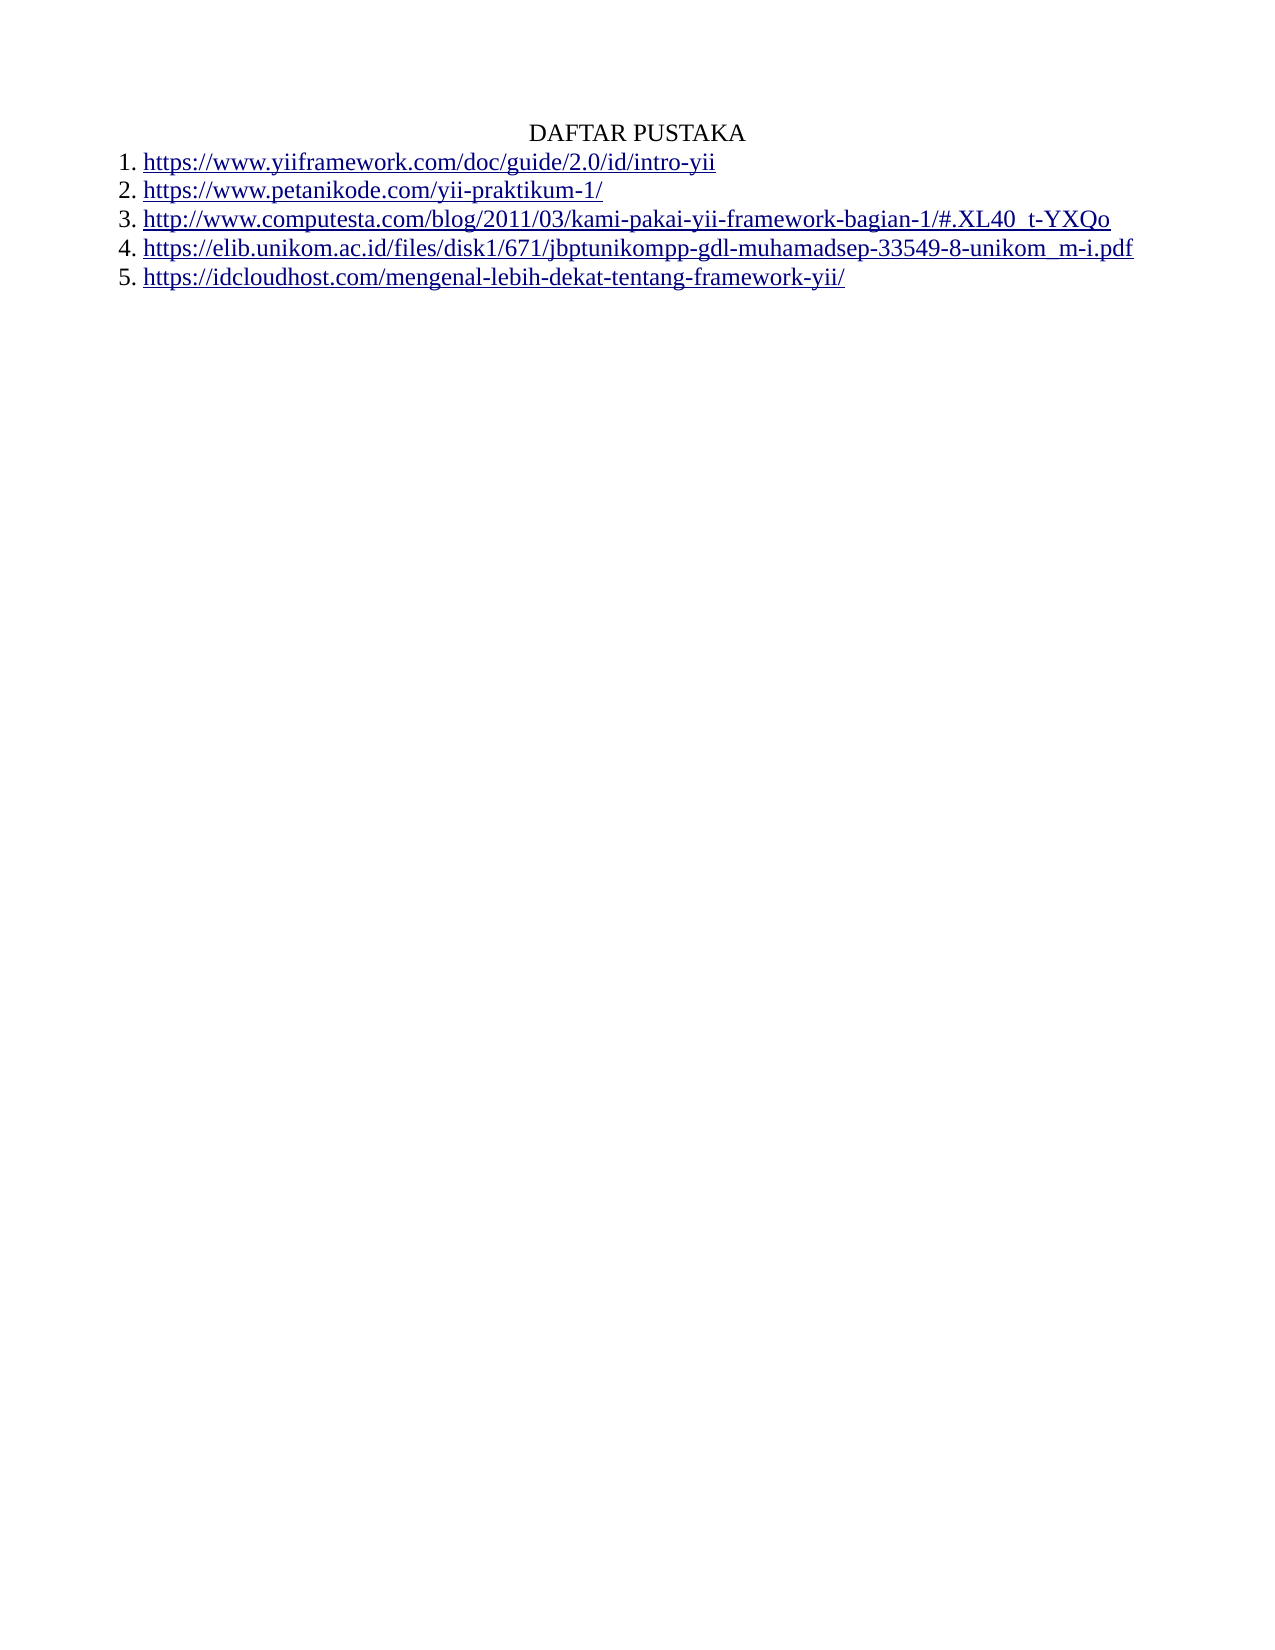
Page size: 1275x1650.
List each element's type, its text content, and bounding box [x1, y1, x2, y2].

text 5. https://idcloudhost.com/mengenal-lebih-dekat-tentang-framework-yii/ [118, 262, 1157, 291]
text 3. http://www.computesta.com/blog/2011/03/kami-pakai-yii-framework-bagian-1/#.XL40_t-YXQo [118, 204, 1157, 233]
text DAFTAR PUSTAKA [118, 118, 1157, 147]
text 2. https://www.petanikode.com/yii-praktikum-1/ [118, 176, 1157, 204]
text 1. https://www.yiiframework.com/doc/guide/2.0/id/intro-yii [118, 147, 1157, 176]
text 4. https://elib.unikom.ac.id/files/disk1/671/jbptunikompp-gdl-muhamadsep-33549-8-unikom_m-i.pdf [118, 233, 1157, 262]
